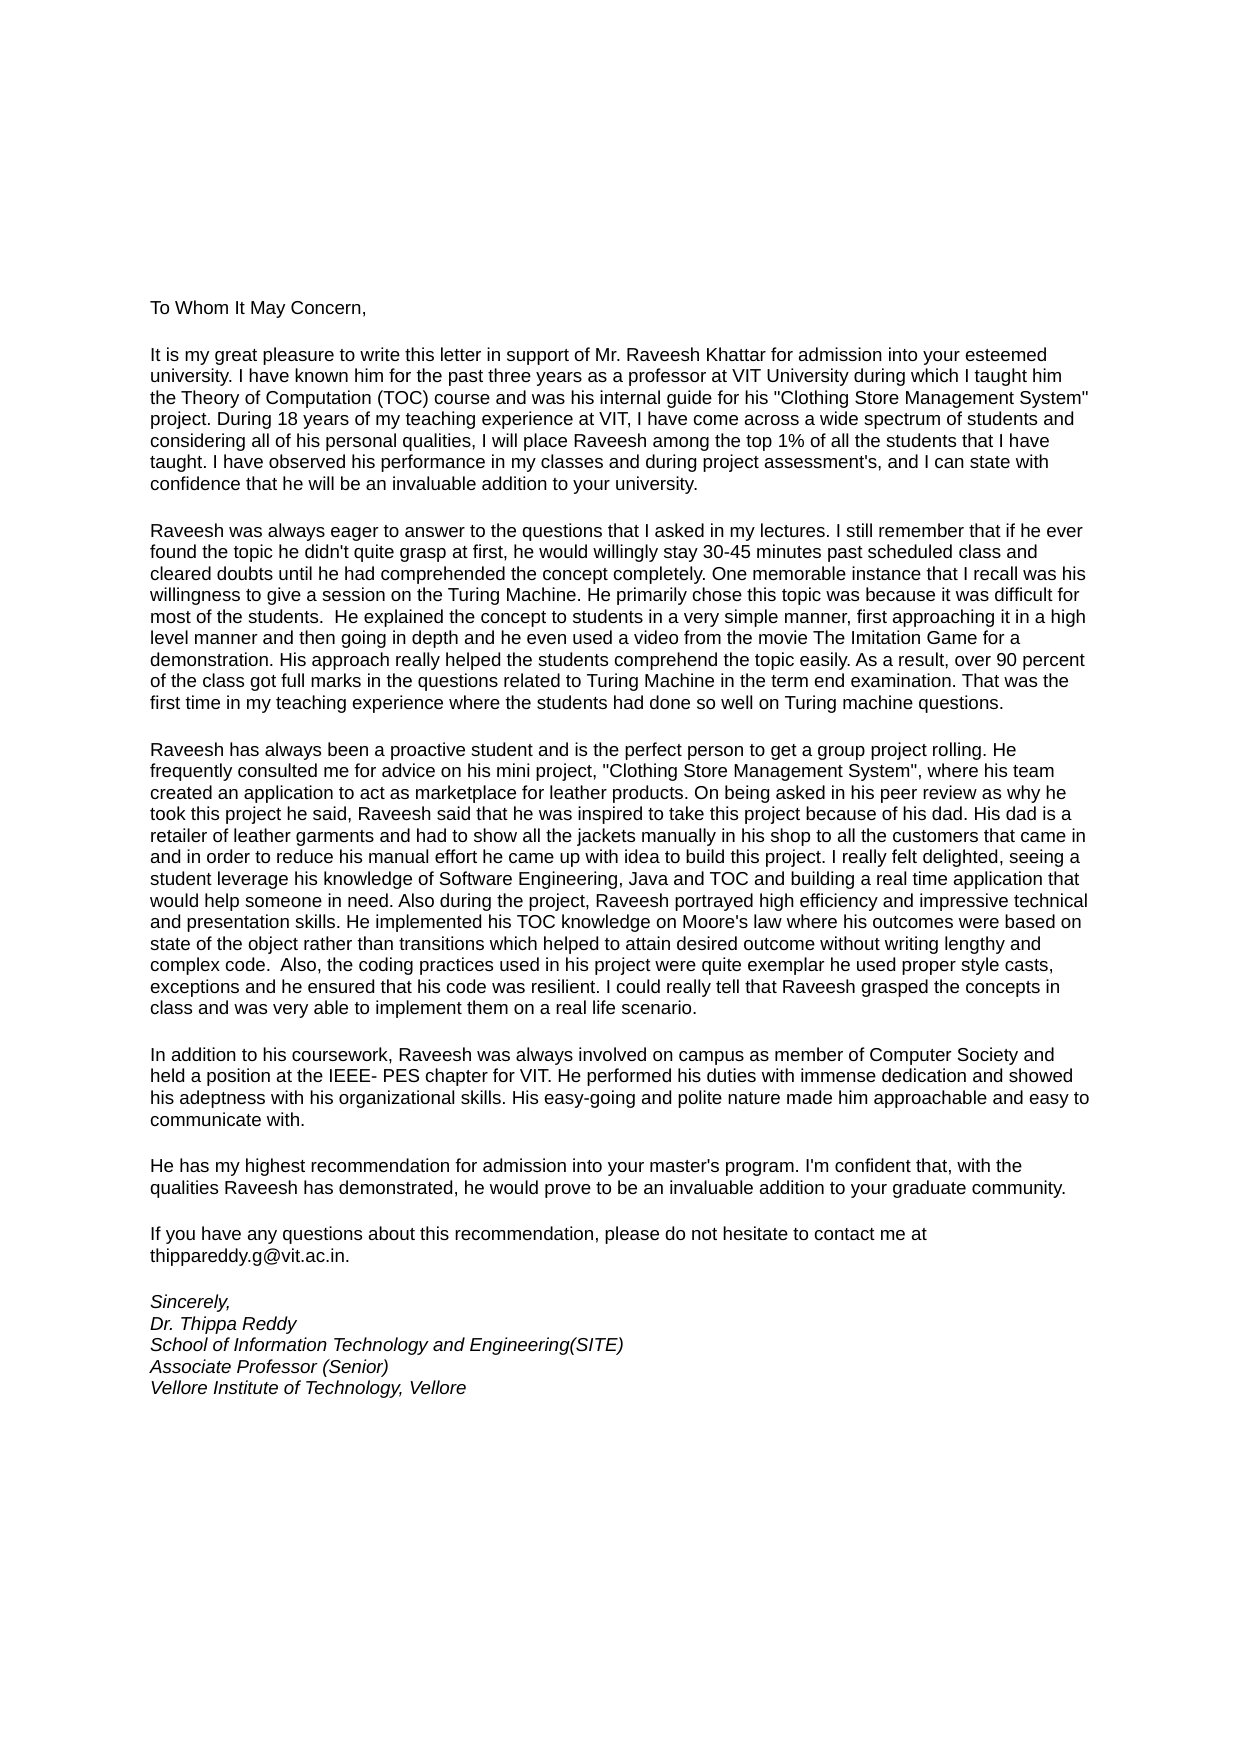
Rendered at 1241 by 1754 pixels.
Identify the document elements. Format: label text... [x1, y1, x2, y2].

text He has my highest recommendation for admission into your master's program. I'm confident that, with the qualities Raveesh has demonstrated, he would prove to be an invaluable addition to your graduate community. [150, 1155, 1090, 1198]
text Sincerely, [150, 1291, 1090, 1312]
text If you have any questions about this recommendation, please do not hesitate to contact me at thippareddy.g@vit.ac.in. [150, 1223, 1090, 1266]
text Raveesh has always been a proactive student and is the perfect person to get a group project rolling. He frequently consulted me for advice on his mini project, "Clothing Store Management System", where his team created an application to act as marketplace for leather products. On being asked in his peer review as why he took this project he said, Raveesh said that he was inspired to take this project because of his dad. His dad is a retailer of leather garments and had to show all the jackets manually in his shop to all the customers that came in and in order to reduce his manual effort he came up with idea to build this project. I really felt delighted, seeing a student leverage his knowledge of Software Engineering, Java and TOC and building a real time application that would help someone in need. Also during the project, Raveesh portrayed high efficiency and impressive technical and presentation skills. He implemented his TOC knowledge on Moore's law where his outcomes were based on state of the object rather than transitions which helped to attain desired outcome without writing lengthy and complex code. Also, the coding practices used in his project were quite exemplar he used proper style casts, exceptions and he ensured that his code was resilient. I could really tell that Raveesh grasped the concepts in class and was very able to implement them on a real life scenario. [150, 738, 1090, 1019]
text To Whom It May Concern, [150, 297, 1090, 318]
text Raveesh was always eager to answer to the questions that I asked in my lectures. I still remember that if he ever found the topic he didn't quite grasp at first, he would willingly stay 30-45 minutes past scheduled class and cleared doubts until he had comprehended the concept completely. One memorable instance that I recall was his willingness to give a session on the Turing Machine. He primarily chose this topic was because it was difficult for most of the students. He explained the concept to students in a very simple manner, first approaching it in a high level manner and then going in depth and he even used a video from the movie The Imitation Game for a demonstration. His approach really helped the students comprehend the topic easily. As a result, over 90 percent of the class got full marks in the questions related to Turing Machine in the term end examination. That was the first time in my teaching experience where the students had done so well on Turing machine questions. [150, 519, 1090, 713]
text It is my great pleasure to write this letter in support of Mr. Raveesh Khattar for admission into your esteemed university. I have known him for the past three years as a professor at VIT University during which I taught him the Theory of Computation (TOC) course and was his internal guide for his "Clothing Store Management System" project. During 18 years of my teaching experience at VIT, I have come across a wide spectrum of students and considering all of his personal qualities, I will place Raveesh among the top 1% of all the students that I have taught. I have observed his performance in my classes and during project assessment's, and I can state with confidence that he will be an invaluable addition to your university. [150, 343, 1090, 494]
text Associate Professor (Senior) [150, 1355, 1090, 1377]
text In addition to his coursework, Raveesh was always involved on campus as member of Computer Society and held a position at the IEEE- PES chapter for VIT. He performed his duties with immense dedication and showed his adeptness with his organizational skills. His easy-going and polite nature made him approachable and easy to communicate with. [150, 1044, 1090, 1130]
text Dr. Thippa Reddy [150, 1312, 1090, 1334]
text School of Information Technology and Engineering(SITE) [150, 1334, 1090, 1355]
text Vellore Institute of Technology, Vellore [150, 1377, 1090, 1398]
